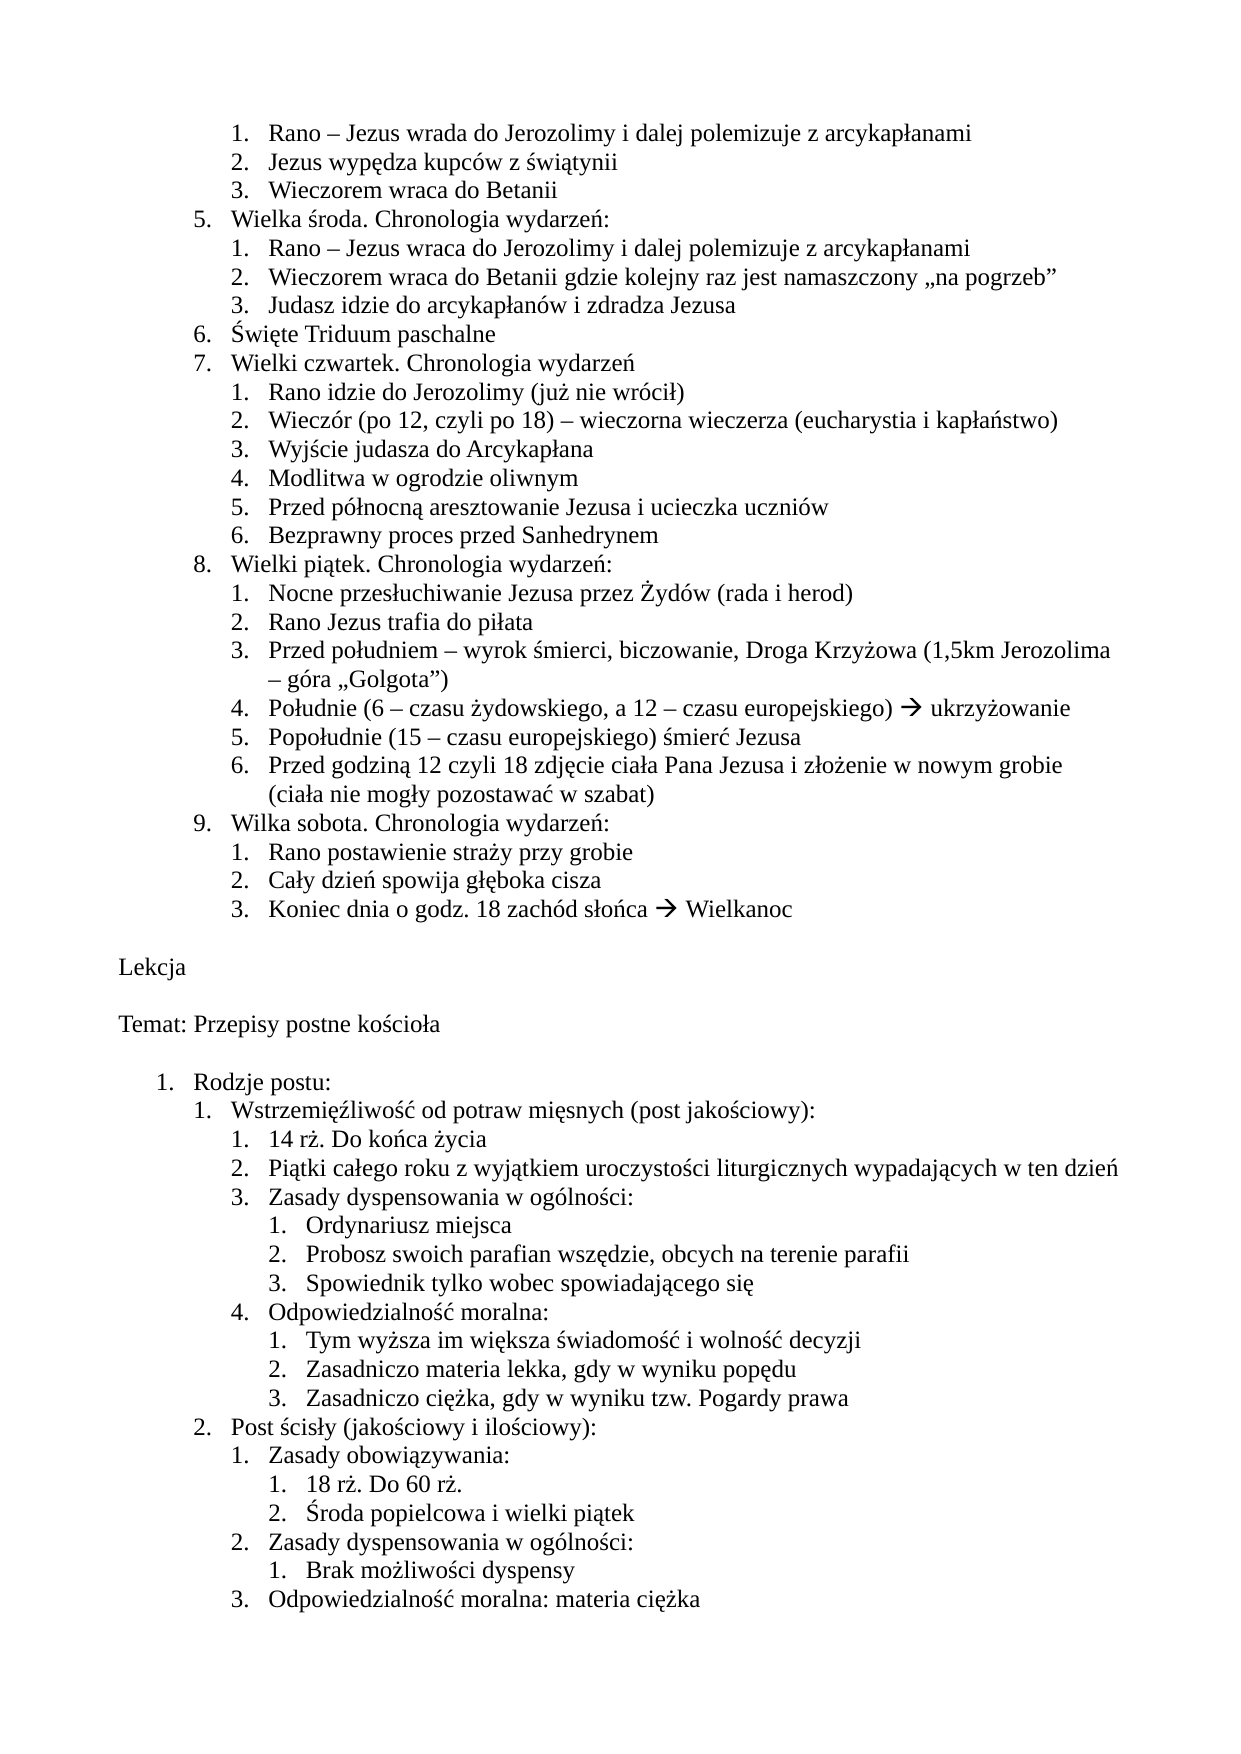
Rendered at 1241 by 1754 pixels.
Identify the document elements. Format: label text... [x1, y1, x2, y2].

list Odpowiedzialność moralna: [231, 1297, 1122, 1326]
list Wstrzemięźliwość od potraw mięsnych (post jakościowy): [193, 1096, 1122, 1124]
list Rano – Jezus wraca do Jerozolimy i dalej polemizuje z arcykapłanami [231, 233, 1122, 262]
list Modlitwa w ogrodzie oliwnym [231, 463, 1122, 492]
list Koniec dnia o godz. 18 zachód słońca  Wielkanoc [231, 894, 1122, 923]
list Wieczór (po 12, czyli po 18) – wieczorna wieczerza (eucharystia i kapłaństwo) [231, 406, 1122, 434]
list Rodzje postu: [156, 1067, 1122, 1096]
list Spowiednik tylko wobec spowiadającego się [268, 1268, 1122, 1297]
list Ordynariusz miejsca [268, 1211, 1122, 1239]
list Wieczorem wraca do Betanii [231, 176, 1122, 204]
list Zasady dyspensowania w ogólności: [231, 1182, 1122, 1211]
list Tym wyższa im większa świadomość i wolność decyzji [268, 1326, 1122, 1354]
list Brak możliwości dyspensy [268, 1556, 1122, 1584]
list 18 rż. Do 60 rż. [268, 1469, 1122, 1498]
list Rano postawienie straży przy grobie [231, 837, 1122, 866]
text Lekcja [118, 952, 1122, 981]
text Temat: Przepisy postne kościoła [118, 1009, 1122, 1038]
list 14 rż. Do końca życia [231, 1124, 1122, 1153]
list Post ścisły (jakościowy i ilościowy): [193, 1412, 1122, 1441]
list Nocne przesłuchiwanie Jezusa przez Żydów (rada i herod) [231, 578, 1122, 607]
list Wielka środa. Chronologia wydarzeń: [193, 204, 1122, 233]
list Wyjście judasza do Arcykapłana [231, 434, 1122, 463]
list Probosz swoich parafian wszędzie, obcych na terenie parafii [268, 1239, 1122, 1268]
list Judasz idzie do arcykapłanów i zdradza Jezusa [231, 291, 1122, 319]
list Rano – Jezus wrada do Jerozolimy i dalej polemizuje z arcykapłanami [231, 118, 1122, 147]
list Odpowiedzialność moralna: materia ciężka [231, 1584, 1122, 1613]
list Wielki czwartek. Chronologia wydarzeń [193, 348, 1122, 377]
list Święte Triduum paschalne [193, 319, 1122, 348]
list Przed godziną 12 czyli 18 zdjęcie ciała Pana Jezusa i złożenie w nowym grobie (ciała nie mogły pozostawać w szabat) [231, 751, 1122, 808]
list Przed północną aresztowanie Jezusa i ucieczka uczniów [231, 492, 1122, 521]
list Zasadniczo materia lekka, gdy w wyniku popędu [268, 1354, 1122, 1383]
list Przed południem – wyrok śmierci, biczowanie, Droga Krzyżowa (1,5km Jerozolima – góra „Golgota”) [231, 636, 1122, 693]
list Jezus wypędza kupców z świątynii [231, 147, 1122, 176]
list Popołudnie (15 – czasu europejskiego) śmierć Jezusa [231, 722, 1122, 751]
list Wilka sobota. Chronologia wydarzeń: [193, 808, 1122, 837]
list Zasady dyspensowania w ogólności: [231, 1527, 1122, 1556]
list Środa popielcowa i wielki piątek [268, 1498, 1122, 1527]
list Piątki całego roku z wyjątkiem uroczystości liturgicznych wypadających w ten dzień [231, 1153, 1122, 1182]
list Południe (6 – czasu żydowskiego, a 12 – czasu europejskiego)  ukrzyżowanie [231, 693, 1122, 722]
list Wieczorem wraca do Betanii gdzie kolejny raz jest namaszczony „na pogrzeb” [231, 262, 1122, 291]
list Zasady obowiązywania: [231, 1441, 1122, 1469]
list Cały dzień spowija głęboka cisza [231, 866, 1122, 894]
list Rano idzie do Jerozolimy (już nie wrócił) [231, 377, 1122, 406]
list Bezprawny proces przed Sanhedrynem [231, 521, 1122, 549]
list Wielki piątek. Chronologia wydarzeń: [193, 549, 1122, 578]
list Rano Jezus trafia do piłata [231, 607, 1122, 636]
list Zasadniczo ciężka, gdy w wyniku tzw. Pogardy prawa [268, 1383, 1122, 1412]
